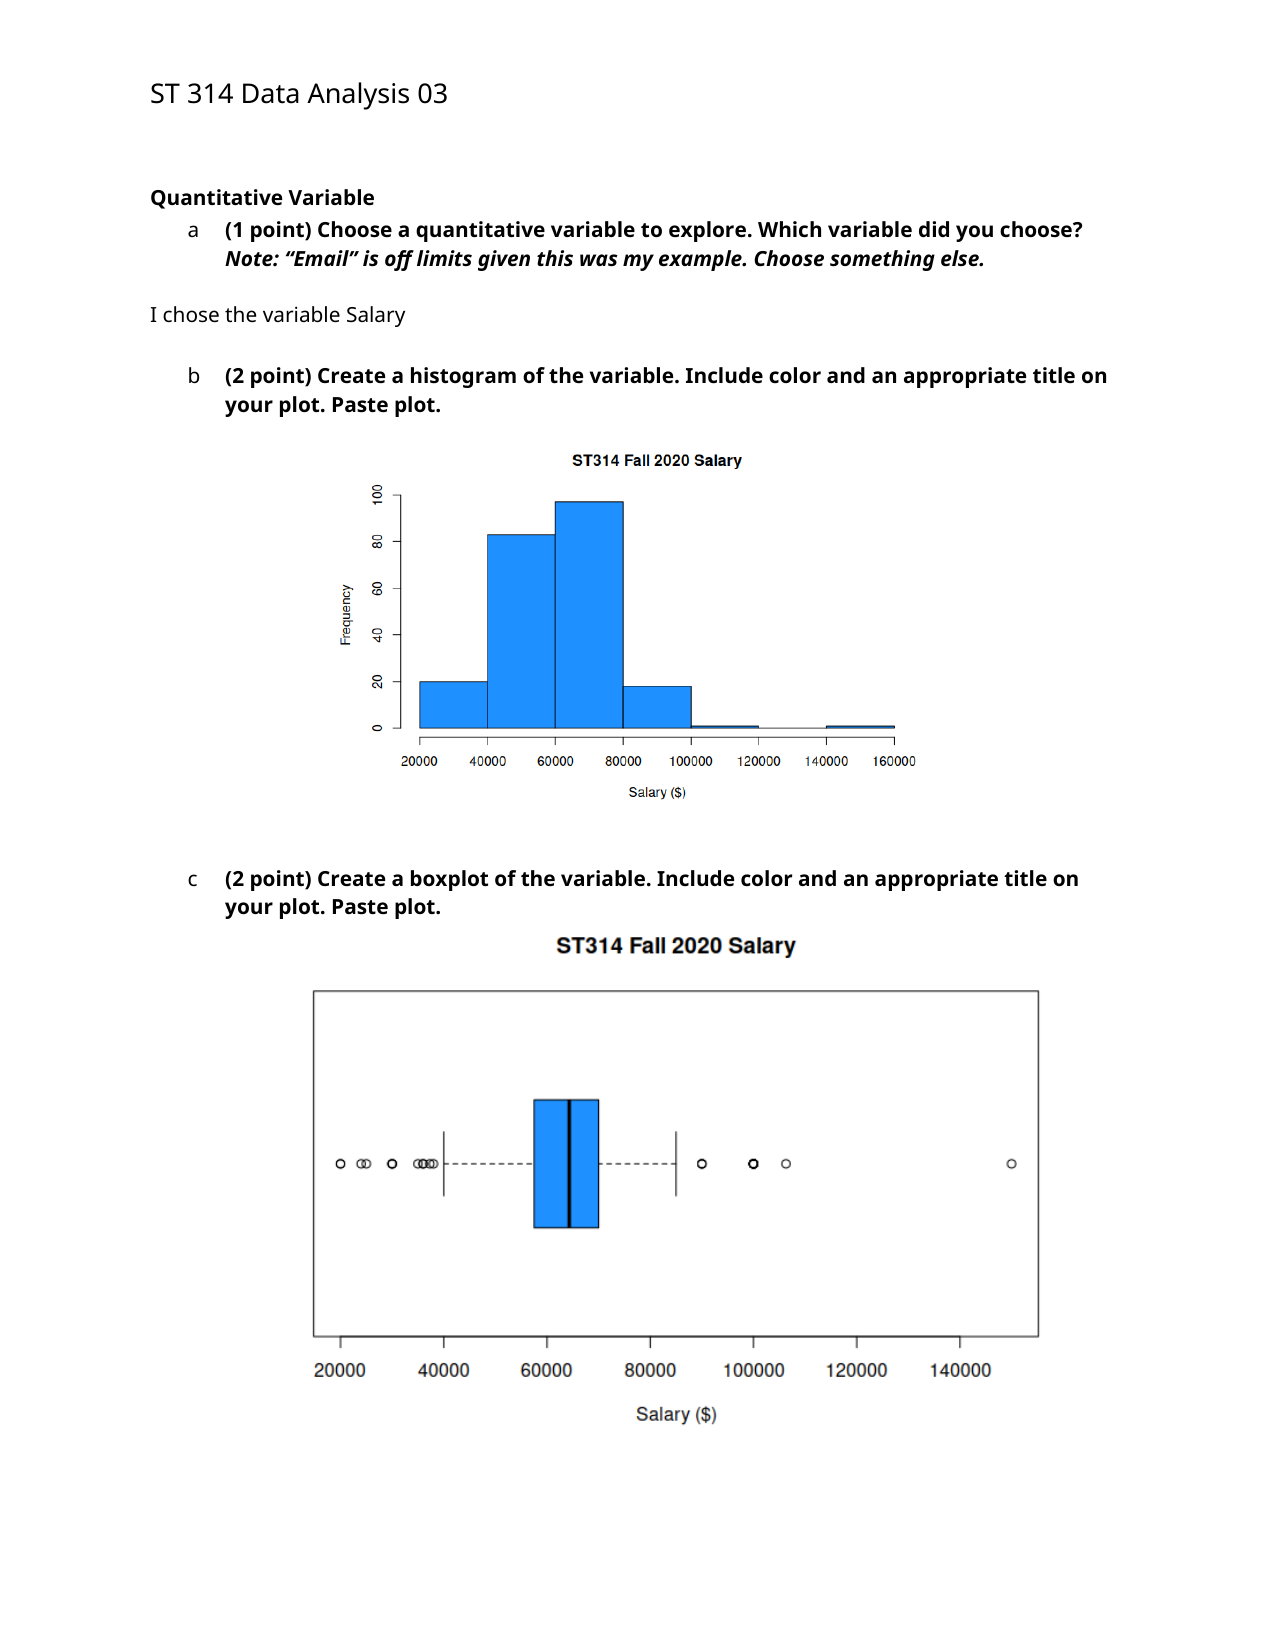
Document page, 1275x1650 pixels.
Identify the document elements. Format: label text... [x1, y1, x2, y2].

subtitle Quantitative Variable [150, 183, 1125, 211]
picture [261, 920, 1062, 1430]
picture [336, 446, 928, 803]
text I chose the variable Salary [150, 301, 1125, 329]
subtitle (2 point) Create a boxplot of the variable. Include color and an appropriate title on your plot. Paste plot. [187, 864, 1125, 921]
subtitle (2 point) Create a histogram of the variable. Include color and an appropriate title on your plot. Paste plot. [187, 362, 1125, 418]
subtitle (1 point) Choose a quantitative variable to explore. Which variable did you choose? Note: “Email” is off limits given this was my example. Choose something else. [187, 215, 1125, 272]
